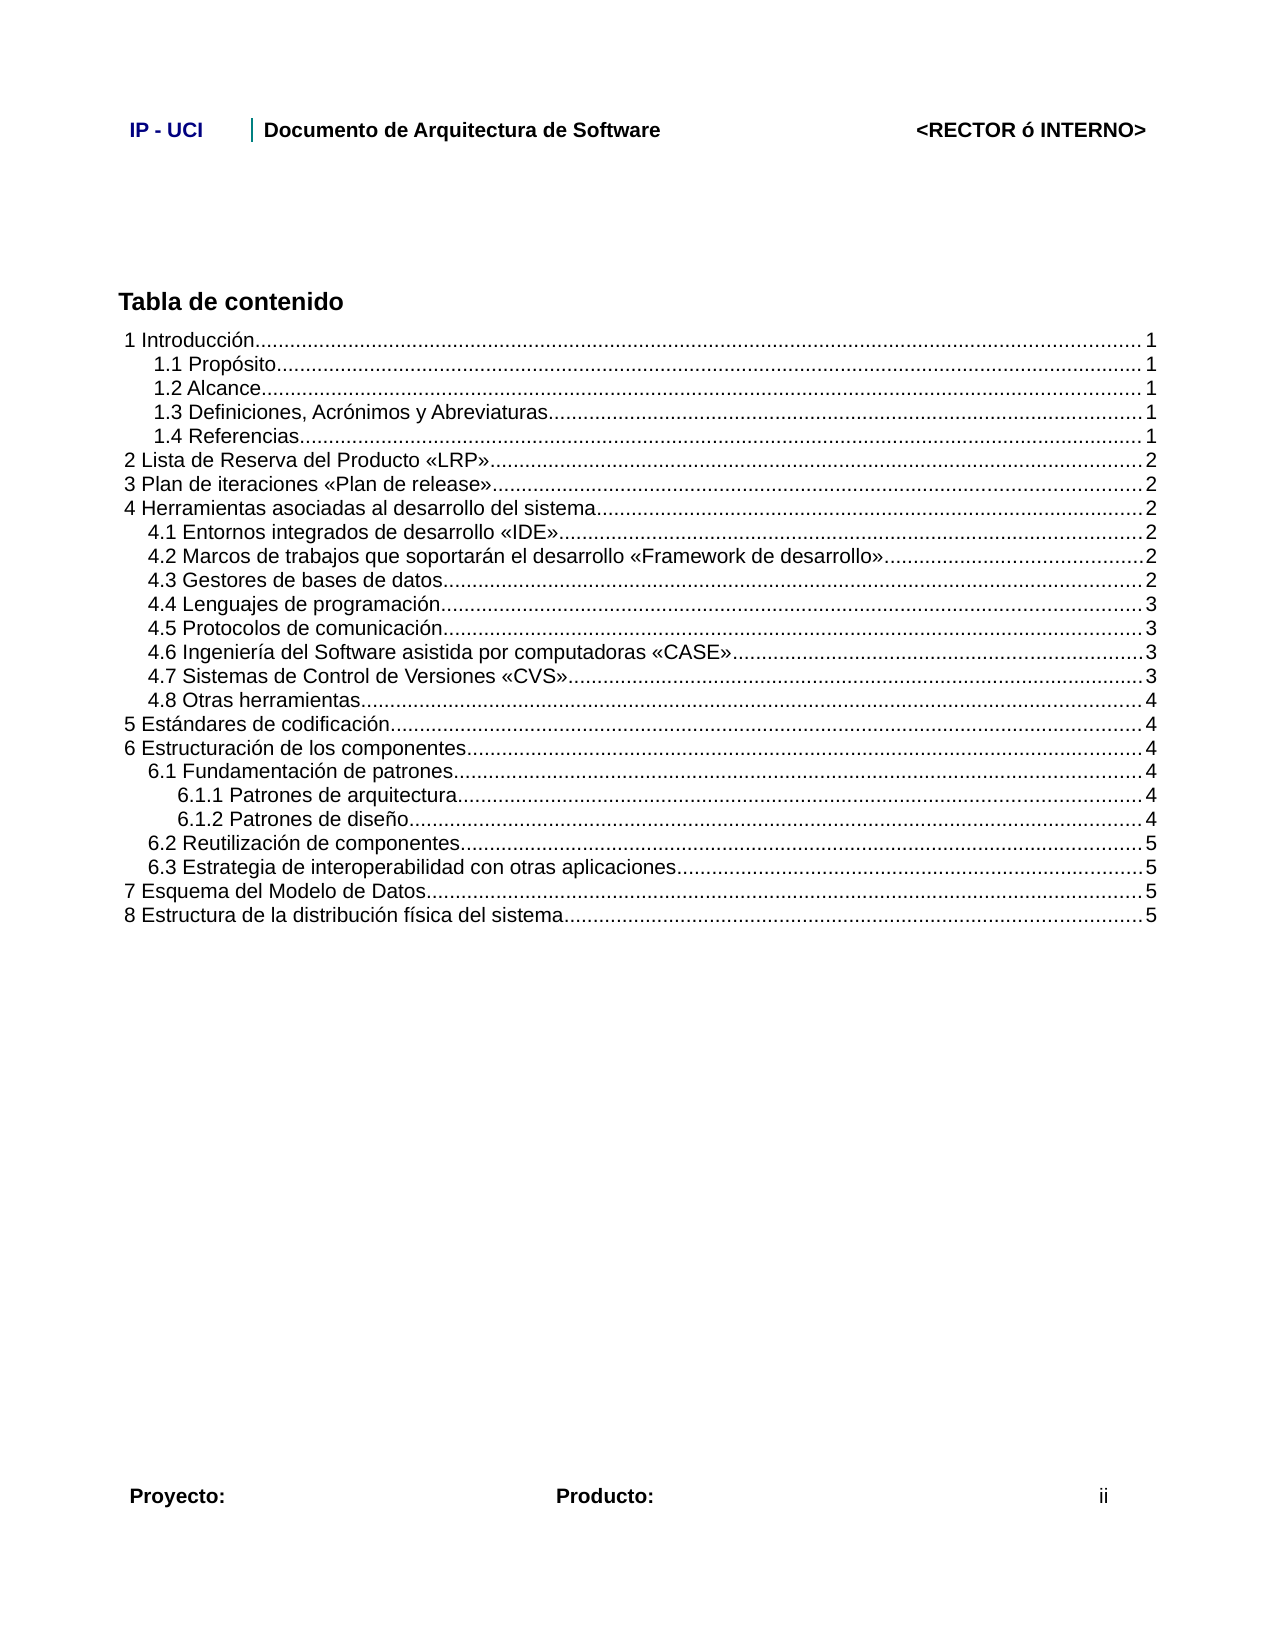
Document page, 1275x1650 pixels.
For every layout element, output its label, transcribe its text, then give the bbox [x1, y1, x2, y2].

text 4.4 Lenguajes de programación 3 [148, 592, 1157, 616]
text 2 Lista de Reserva del Producto «LRP» 2 [118, 448, 1157, 472]
text 6.3 Estrategia de interoperabilidad con otras aplicaciones 5 [148, 855, 1157, 879]
text 6.1 Fundamentación de patrones 4 [148, 759, 1157, 783]
text 4.1 Entornos integrados de desarrollo «IDE» 2 [148, 520, 1157, 544]
text 1.3 Definiciones, Acrónimos y Abreviaturas 1 [148, 400, 1157, 424]
text 4.3 Gestores de bases de datos 2 [148, 568, 1157, 592]
subtitle Tabla de contenido [118, 287, 1157, 316]
text 4 Herramientas asociadas al desarrollo del sistema 2 [118, 496, 1157, 520]
text 4.6 Ingeniería del Software asistida por computadoras «CASE» 3 [148, 639, 1157, 663]
text 8 Estructura de la distribución física del sistema 5 [118, 903, 1157, 927]
text 1.1 Propósito 1 [148, 352, 1157, 376]
text 5 Estándares de codificación 4 [118, 711, 1157, 735]
text 1 Introducción 1 [118, 328, 1157, 352]
text 7 Esquema del Modelo de Datos 5 [118, 879, 1157, 903]
text 6.2 Reutilización de componentes 5 [148, 831, 1157, 855]
text 1.4 Referencias 1 [148, 424, 1157, 448]
text 4.7 Sistemas de Control de Versiones «CVS» 3 [148, 663, 1157, 687]
text 6 Estructuración de los componentes 4 [118, 735, 1157, 759]
text 4.8 Otras herramientas 4 [148, 687, 1157, 711]
text 3 Plan de iteraciones «Plan de release» 2 [118, 472, 1157, 496]
text 4.5 Protocolos de comunicación 3 [148, 616, 1157, 639]
text 1.2 Alcance 1 [148, 376, 1157, 400]
text 6.1.2 Patrones de diseño 4 [177, 807, 1157, 831]
text 6.1.1 Patrones de arquitectura 4 [177, 783, 1157, 807]
text 4.2 Marcos de trabajos que soportarán el desarrollo «Framework de desarrollo» 2 [148, 544, 1157, 568]
